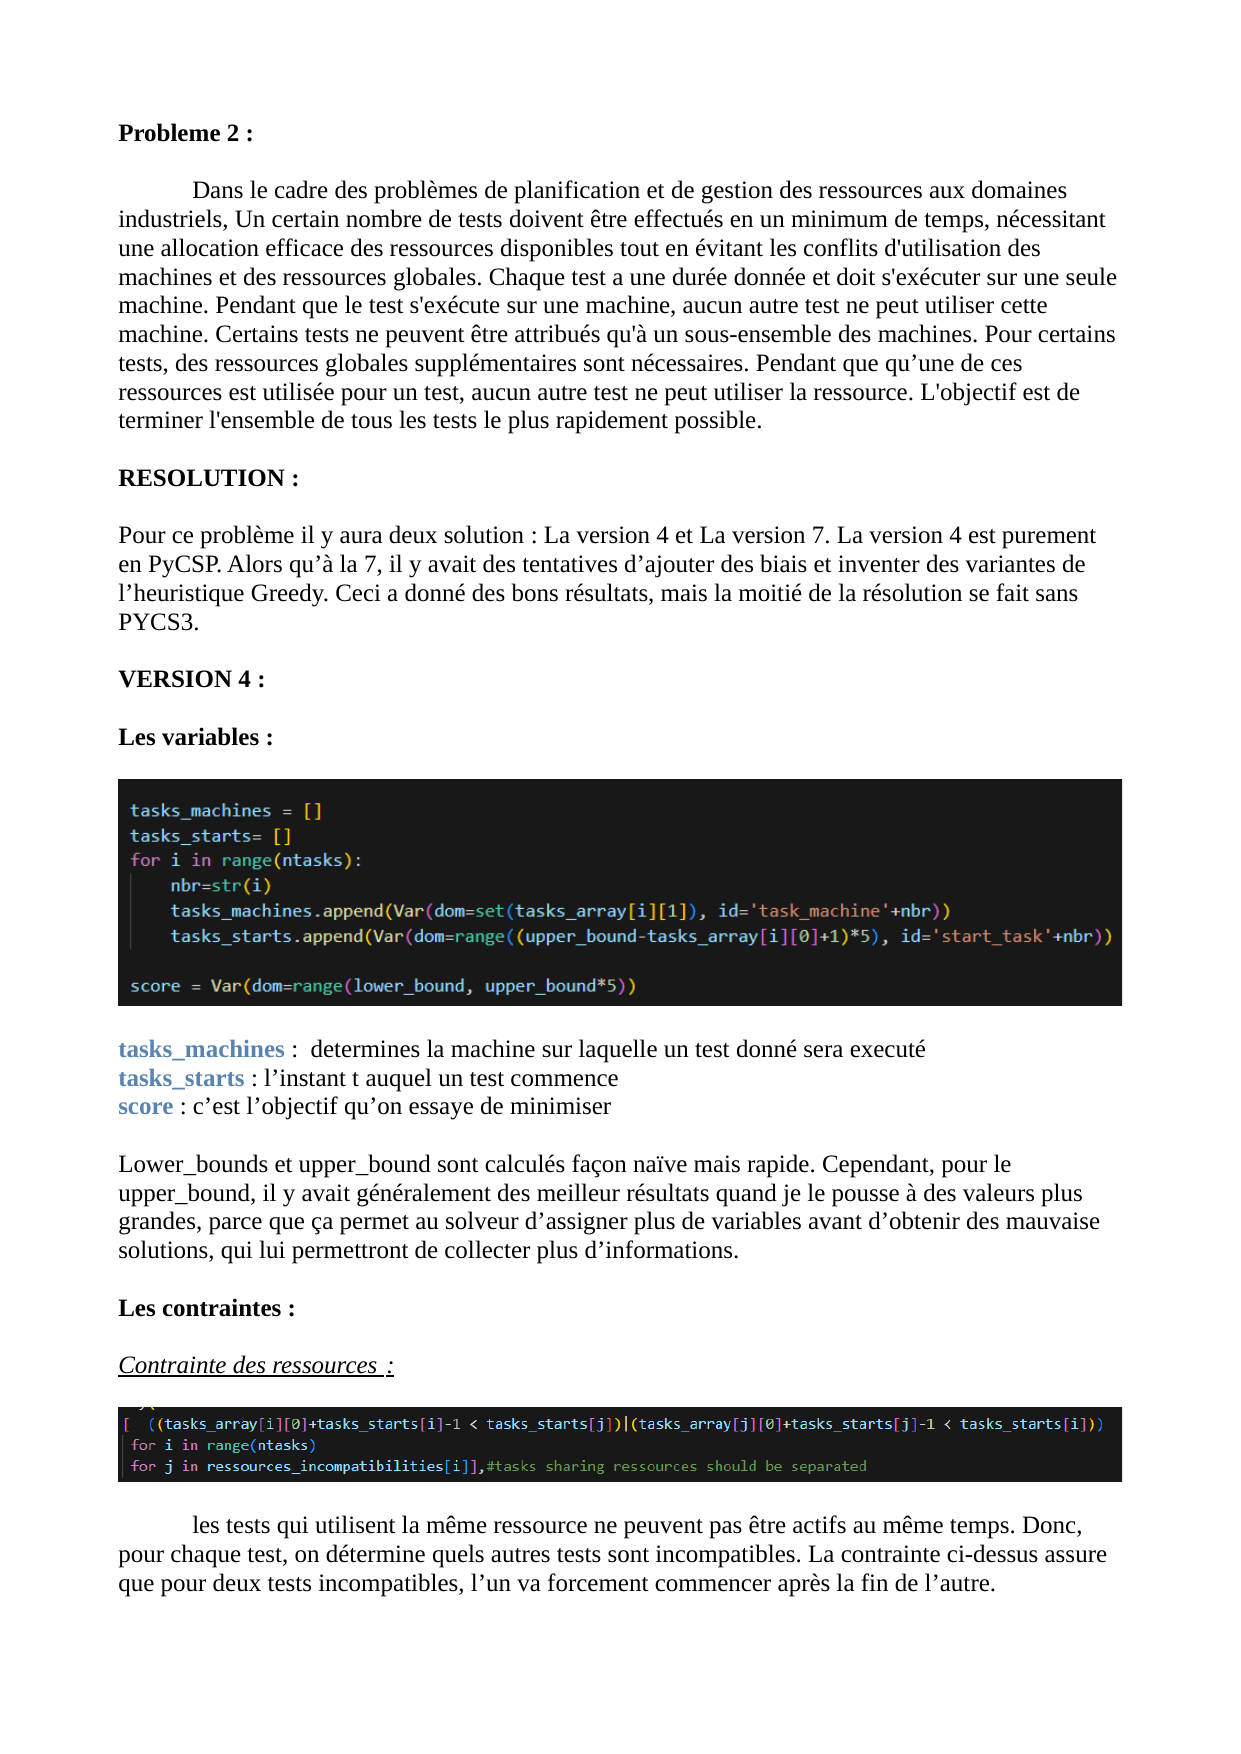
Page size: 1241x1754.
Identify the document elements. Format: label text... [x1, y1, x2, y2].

text les tests qui utilisent la même ressource ne peuvent pas être actifs au même temps. Donc, pour chaque test, on détermine quels autres tests sont incompatibles. La contrainte ci-dessus assure que pour deux tests incompatibles, l’un va forcement commencer après la fin de l’autre. [118, 1510, 1122, 1597]
text tasks_starts : l’instant t auquel un test commence [118, 1063, 1122, 1091]
text Les contraintes : [118, 1293, 1122, 1321]
text Contrainte des ressources : [118, 1350, 1122, 1379]
text Dans le cadre des problèmes de planification et de gestion des ressources aux domaines industriels, Un certain nombre de tests doivent être effectués en un minimum de temps, nécessitant une allocation efficace des ressources disponibles tout en évitant les conflits d'utilisation des machines et des ressources globales. Chaque test a une durée donnée et doit s'exécuter sur une seule machine. Pendant que le test s'exécute sur une machine, aucun autre test ne peut utiliser cette machine. Certains tests ne peuvent être attribués qu'à un sous-ensemble des machines. Pour certains tests, des ressources globales supplémentaires sont nécessaires. Pendant que qu’une de ces ressources est utilisée pour un test, aucun autre test ne peut utiliser la ressource. L'objectif est de terminer l'ensemble de tous les tests le plus rapidement possible. [118, 147, 1122, 434]
picture [118, 1407, 1123, 1482]
text VERSION 4 : [118, 664, 1122, 693]
picture [118, 779, 1123, 1006]
text Les variables : [118, 722, 1122, 751]
text tasks_machines : determines la machine sur laquelle un test donné sera executé [118, 1034, 1122, 1063]
text Pour ce problème il y aura deux solution : La version 4 et La version 7. La version 4 est purement en PyCSP. Alors qu’à la 7, il y avait des tentatives d’ajouter des biais et inventer des variantes de l’heuristique Greedy. Ceci a donné des bons résultats, mais la moitié de la résolution se fait sans PYCS3. [118, 521, 1122, 636]
text Lower_bounds et upper_bound sont calculés façon naïve mais rapide. Cependant, pour le upper_bound, il y avait généralement des meilleur résultats quand je le pousse à des valeurs plus grandes, parce que ça permet au solveur d’assigner plus de variables avant d’obtenir des mauvaise solutions, qui lui permettront de collecter plus d’informations. [118, 1149, 1122, 1264]
text Probleme 2 : [118, 118, 1122, 147]
text score : c’est l’objectif qu’on essaye de minimiser [118, 1091, 1122, 1120]
text RESOLUTION : [118, 463, 1122, 492]
